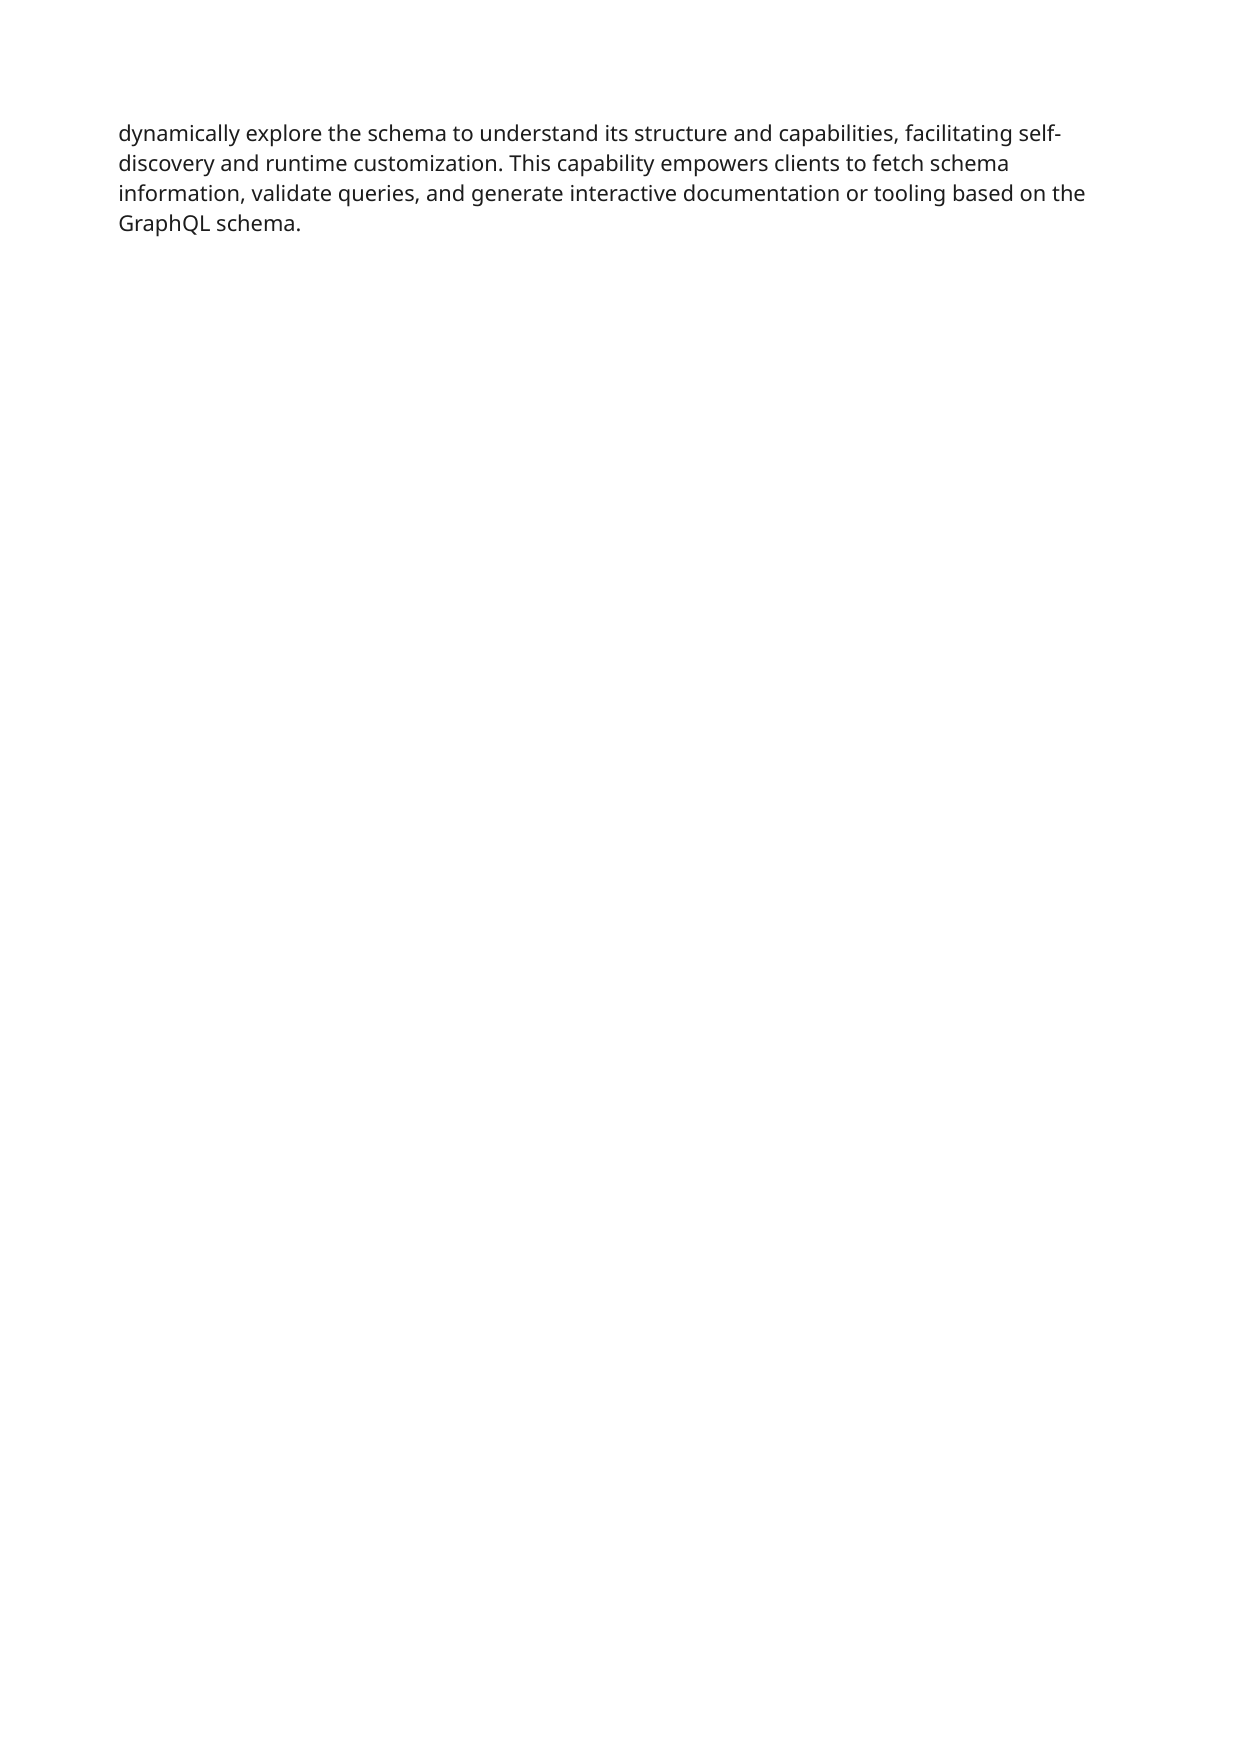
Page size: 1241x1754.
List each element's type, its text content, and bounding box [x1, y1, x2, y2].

text dynamically explore the schema to understand its structure and capabilities, facilitating self-discovery and runtime customization. This capability empowers clients to fetch schema information, validate queries, and generate interactive documentation or tooling based on the GraphQL schema. [118, 118, 1122, 237]
